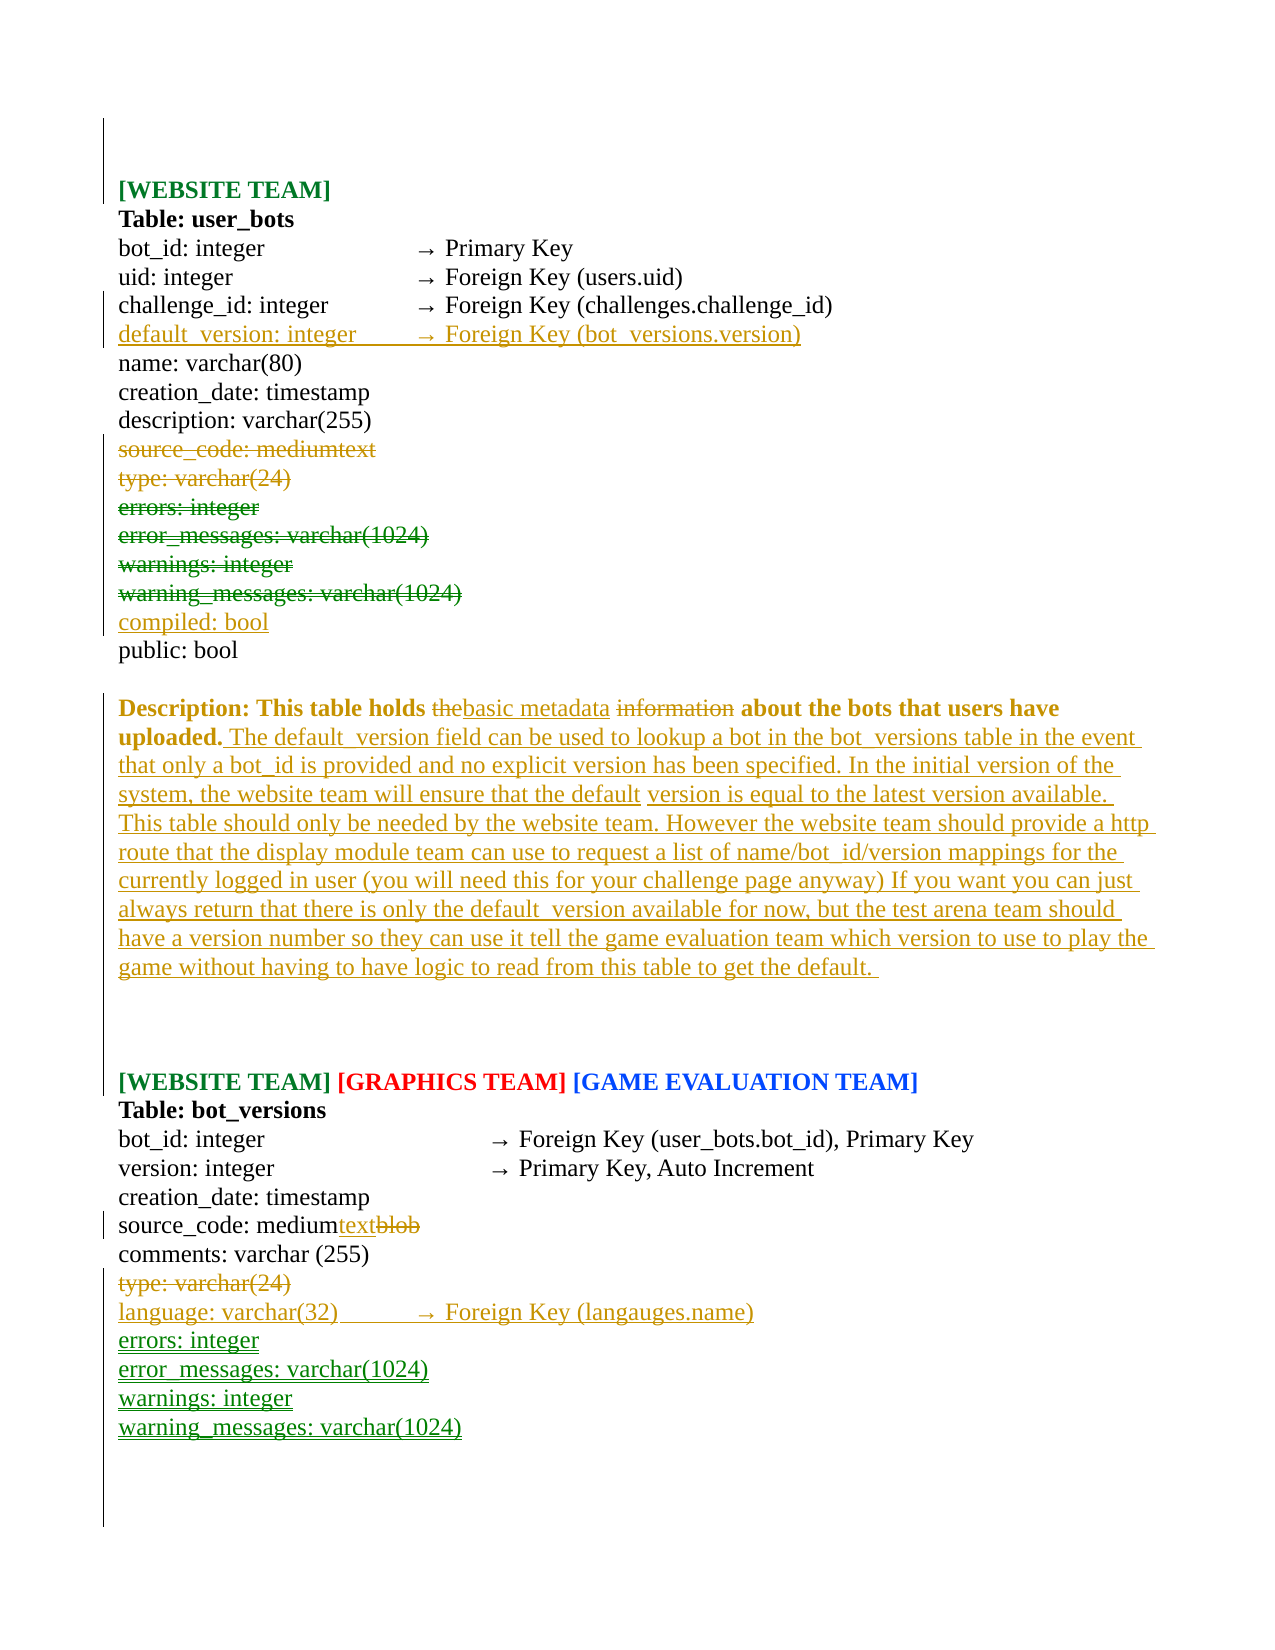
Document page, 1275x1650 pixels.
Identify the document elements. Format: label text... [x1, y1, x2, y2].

text version: integer → Primary Key, Auto Increment [118, 1153, 1157, 1182]
text name: varchar(80) [118, 348, 1157, 377]
text Description: This table holds basic metadata about the bots that users have uploaded. The default_version field can be used to lookup a bot in the bot_versions table in the event that only a bot_id is provided and no explicit version has been specified. In the initial version of the system, the website team will ensure that the default version is equal to the latest version available. This table should only be needed by the website team. However the website team should provide a http route that the display module team can use to request a list of name/bot_id/version mappings for the currently logged in user (you will need this for your challenge page anyway) If you want you can just always return that there is only the default_version available for now, but the test arena team should have a version number so they can use it tell the game evaluation team which version to use to play the game without having to have logic to read from this table to get the default. [WEBSITE TEAM] [GRAPHICS TEAM] [GAME EVALUATION TEAM] [118, 693, 1157, 981]
text default_version: integer → Foreign Key (bot_versions.version) [118, 319, 1157, 348]
text comments: varchar (255) [118, 1239, 1157, 1268]
text language: varchar(32) → Foreign Key (langauges.name) [118, 1297, 1157, 1326]
text errors: integer [118, 1326, 1157, 1354]
text Table: user_bots [118, 204, 1157, 233]
text description: varchar(255) [118, 406, 1157, 434]
text uid: integer → Foreign Key (users.uid) [118, 262, 1157, 291]
text error_messages: varchar(1024) [118, 1354, 1157, 1383]
text compiled: bool [118, 607, 1157, 636]
text Table: bot_versions [118, 1096, 1157, 1124]
text public: bool [118, 636, 1157, 664]
text creation_date: timestamp [118, 377, 1157, 406]
text source_code: mediumtext [118, 1211, 1157, 1239]
text warnings: integer [118, 1383, 1157, 1412]
text bot_id: integer → Primary Key [118, 233, 1157, 262]
text warning_messages: varchar(1024) [118, 1412, 1157, 1441]
text challenge_id: integer → Foreign Key (challenges.challenge_id) [118, 291, 1157, 319]
text bot_id: integer → Foreign Key (user_bots.bot_id), Primary Key [118, 1124, 1157, 1153]
text creation_date: timestamp [118, 1182, 1157, 1211]
text [WEBSITE TEAM] [118, 118, 1157, 147]
